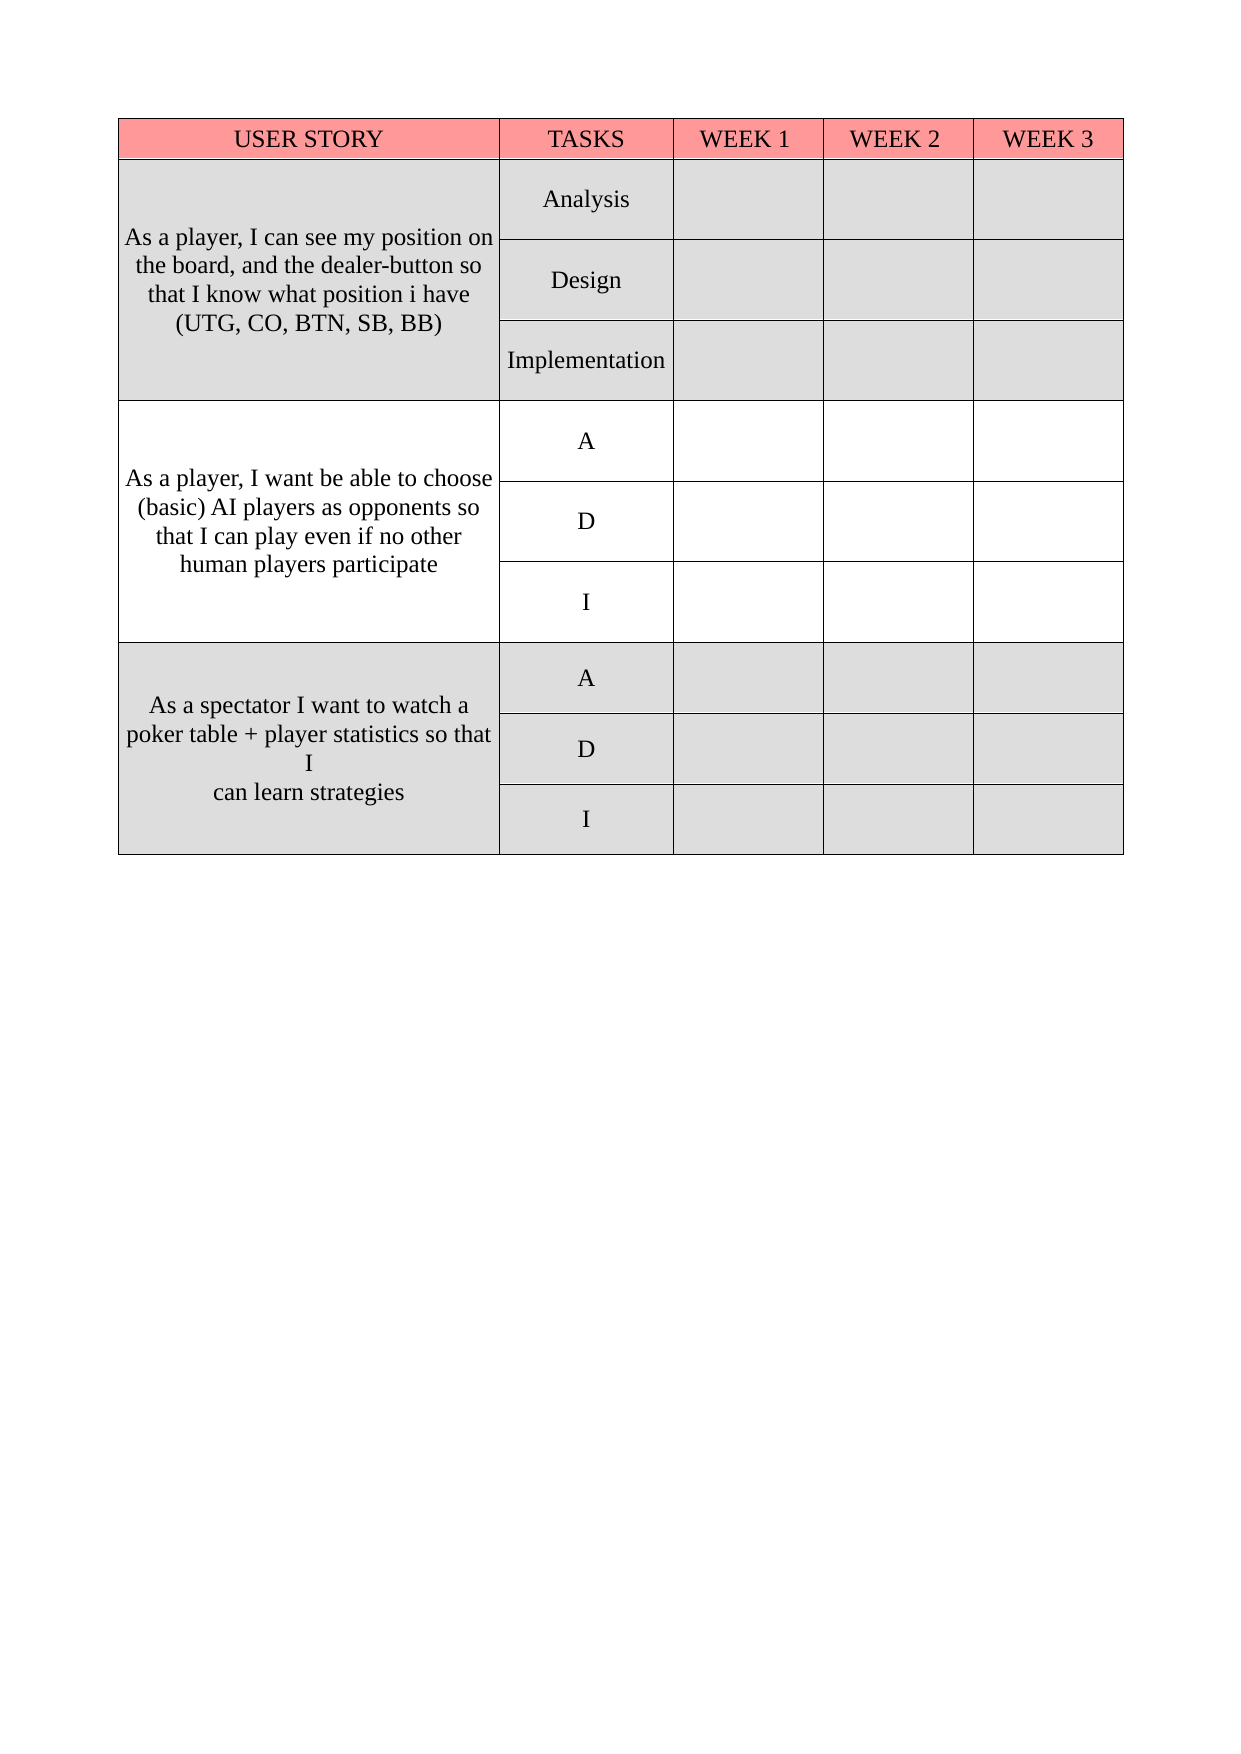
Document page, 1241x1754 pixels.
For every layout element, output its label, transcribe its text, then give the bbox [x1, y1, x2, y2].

table_cell [974, 562, 1123, 642]
table_cell As a player, I can see my position on the board, and the dealer-button so that I know what position i have (UTG, CO, BTN, SB, BB) [119, 160, 499, 400]
table_cell Implementation [500, 321, 673, 400]
table_cell A [500, 401, 673, 481]
table_cell [674, 643, 823, 712]
table_cell D [500, 714, 673, 783]
table_cell Analysis [500, 160, 673, 239]
table_cell [674, 321, 823, 400]
table_cell [824, 401, 973, 481]
table_cell [824, 643, 973, 712]
table_header WEEK 3 [974, 119, 1123, 158]
table_cell [674, 785, 823, 854]
table_cell [974, 643, 1123, 712]
table_cell [674, 482, 823, 561]
table_cell [674, 562, 823, 642]
table_cell I [500, 562, 673, 642]
table_cell [674, 714, 823, 783]
table_cell [974, 321, 1123, 400]
table_cell [974, 482, 1123, 561]
table_cell [974, 714, 1123, 783]
table_header WEEK 2 [824, 119, 973, 158]
table_cell Design [500, 240, 673, 319]
table_cell [974, 160, 1123, 239]
table_cell [824, 321, 973, 400]
table_cell I [500, 785, 673, 854]
table_cell As a player, I want be able to choose (basic) AI players as opponents so that I can play even if no other human players participate [119, 401, 499, 642]
table_header USER STORY [119, 119, 499, 158]
table_cell [674, 160, 823, 239]
table_cell [824, 160, 973, 239]
table_cell A [500, 643, 673, 712]
table_cell [974, 785, 1123, 854]
table_cell [674, 240, 823, 319]
table_header WEEK 1 [674, 119, 823, 158]
table_cell [974, 240, 1123, 319]
table_cell [674, 401, 823, 481]
table_cell [824, 785, 973, 854]
table_cell [974, 401, 1123, 481]
table_cell [824, 240, 973, 319]
table_header TASKS [500, 119, 673, 158]
table_cell [824, 482, 973, 561]
table_cell D [500, 482, 673, 561]
table_cell As a spectator I want to watch a poker table + player statistics so that I can learn strategies [119, 643, 499, 854]
table_cell [824, 714, 973, 783]
table_cell [824, 562, 973, 642]
